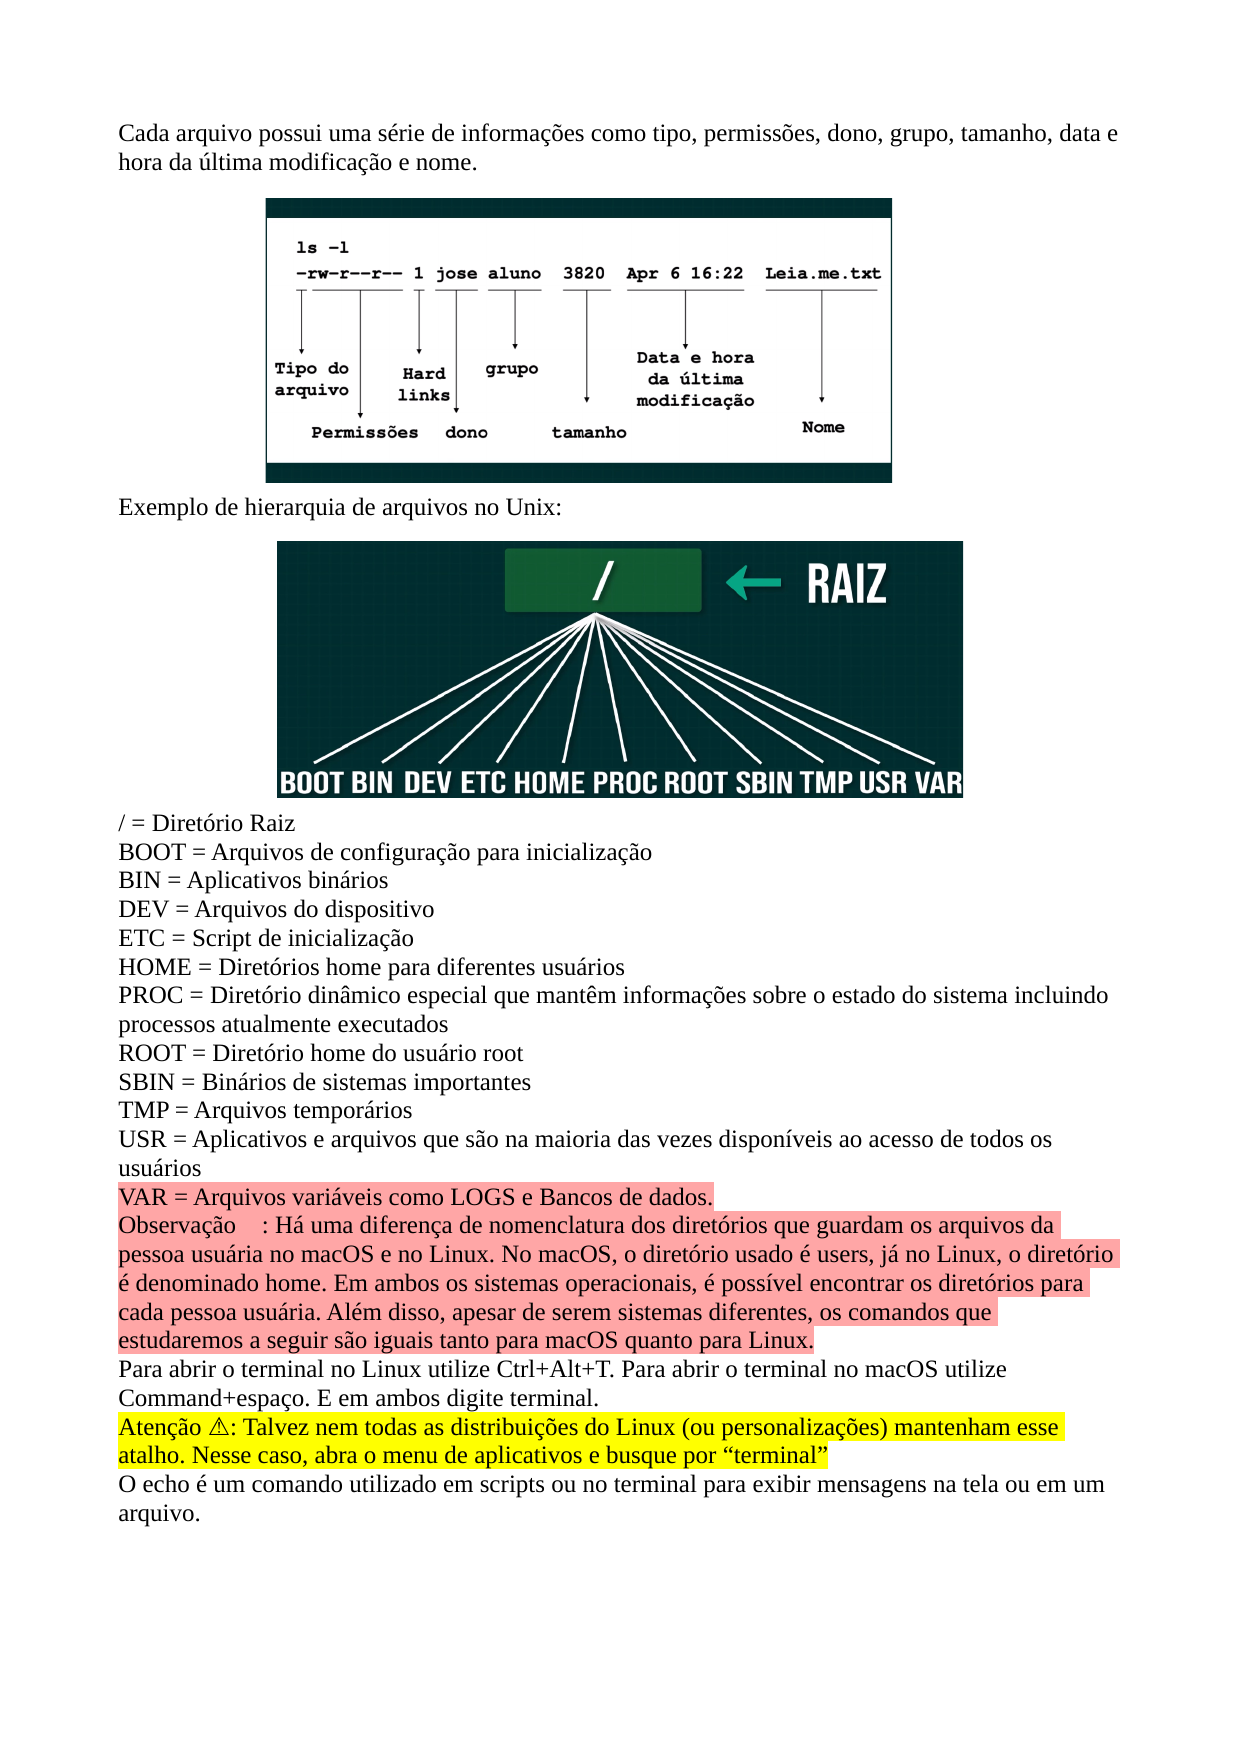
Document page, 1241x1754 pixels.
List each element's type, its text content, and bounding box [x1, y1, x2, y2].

text PROC = Diretório dinâmico especial que mantêm informações sobre o estado do sistema incluindo processos atualmente executados [118, 981, 1122, 1038]
text USR = Aplicativos e arquivos que são na maioria das vezes disponíveis ao acesso de todos os usuários [118, 1124, 1122, 1182]
text Observação 🔎: Há uma diferença de nomenclatura dos diretórios que guardam os arquivos da pessoa usuária no macOS e no Linux. No macOS, o diretório usado é users, já no Linux, o diretório é denominado home. Em ambos os sistemas operacionais, é possível encontrar os diretórios para cada pessoa usuária. Além disso, apesar de serem sistemas diferentes, os comandos que estudaremos a seguir são iguais tanto para macOS quanto para Linux. [118, 1211, 1122, 1354]
text ETC = Script de inicialização [118, 923, 1122, 952]
text Atenção ⚠️: Talvez nem todas as distribuições do Linux (ou personalizações) mantenham esse atalho. Nesse caso, abra o menu de aplicativos e busque por “terminal” [118, 1412, 1122, 1469]
text HOME = Diretórios home para diferentes usuários [118, 952, 1122, 981]
picture [277, 541, 964, 798]
text BOOT = Arquivos de configuração para inicialização [118, 837, 1122, 866]
text Exemplo de hierarquia de arquivos no Unix: [118, 492, 1122, 521]
text / = Diretório Raiz [118, 521, 1122, 837]
text DEV = Arquivos do dispositivo [118, 894, 1122, 923]
text TMP = Arquivos temporários [118, 1096, 1122, 1124]
picture [265, 198, 893, 483]
text O echo é um comando utilizado em scripts ou no terminal para exibir mensagens na tela ou em um arquivo. [118, 1469, 1122, 1527]
text SBIN = Binários de sistemas importantes [118, 1067, 1122, 1096]
text Para abrir o terminal no Linux utilize Ctrl+Alt+T. Para abrir o terminal no macOS utilize Command+espaço. E em ambos digite terminal. [118, 1354, 1122, 1412]
text ROOT = Diretório home do usuário root [118, 1038, 1122, 1067]
text VAR = Arquivos variáveis como LOGS e Bancos de dados. [118, 1182, 1122, 1211]
text Cada arquivo possui uma série de informações como tipo, permissões, dono, grupo, tamanho, data e hora da última modificação e nome. [118, 118, 1122, 176]
text BIN = Aplicativos binários [118, 866, 1122, 894]
